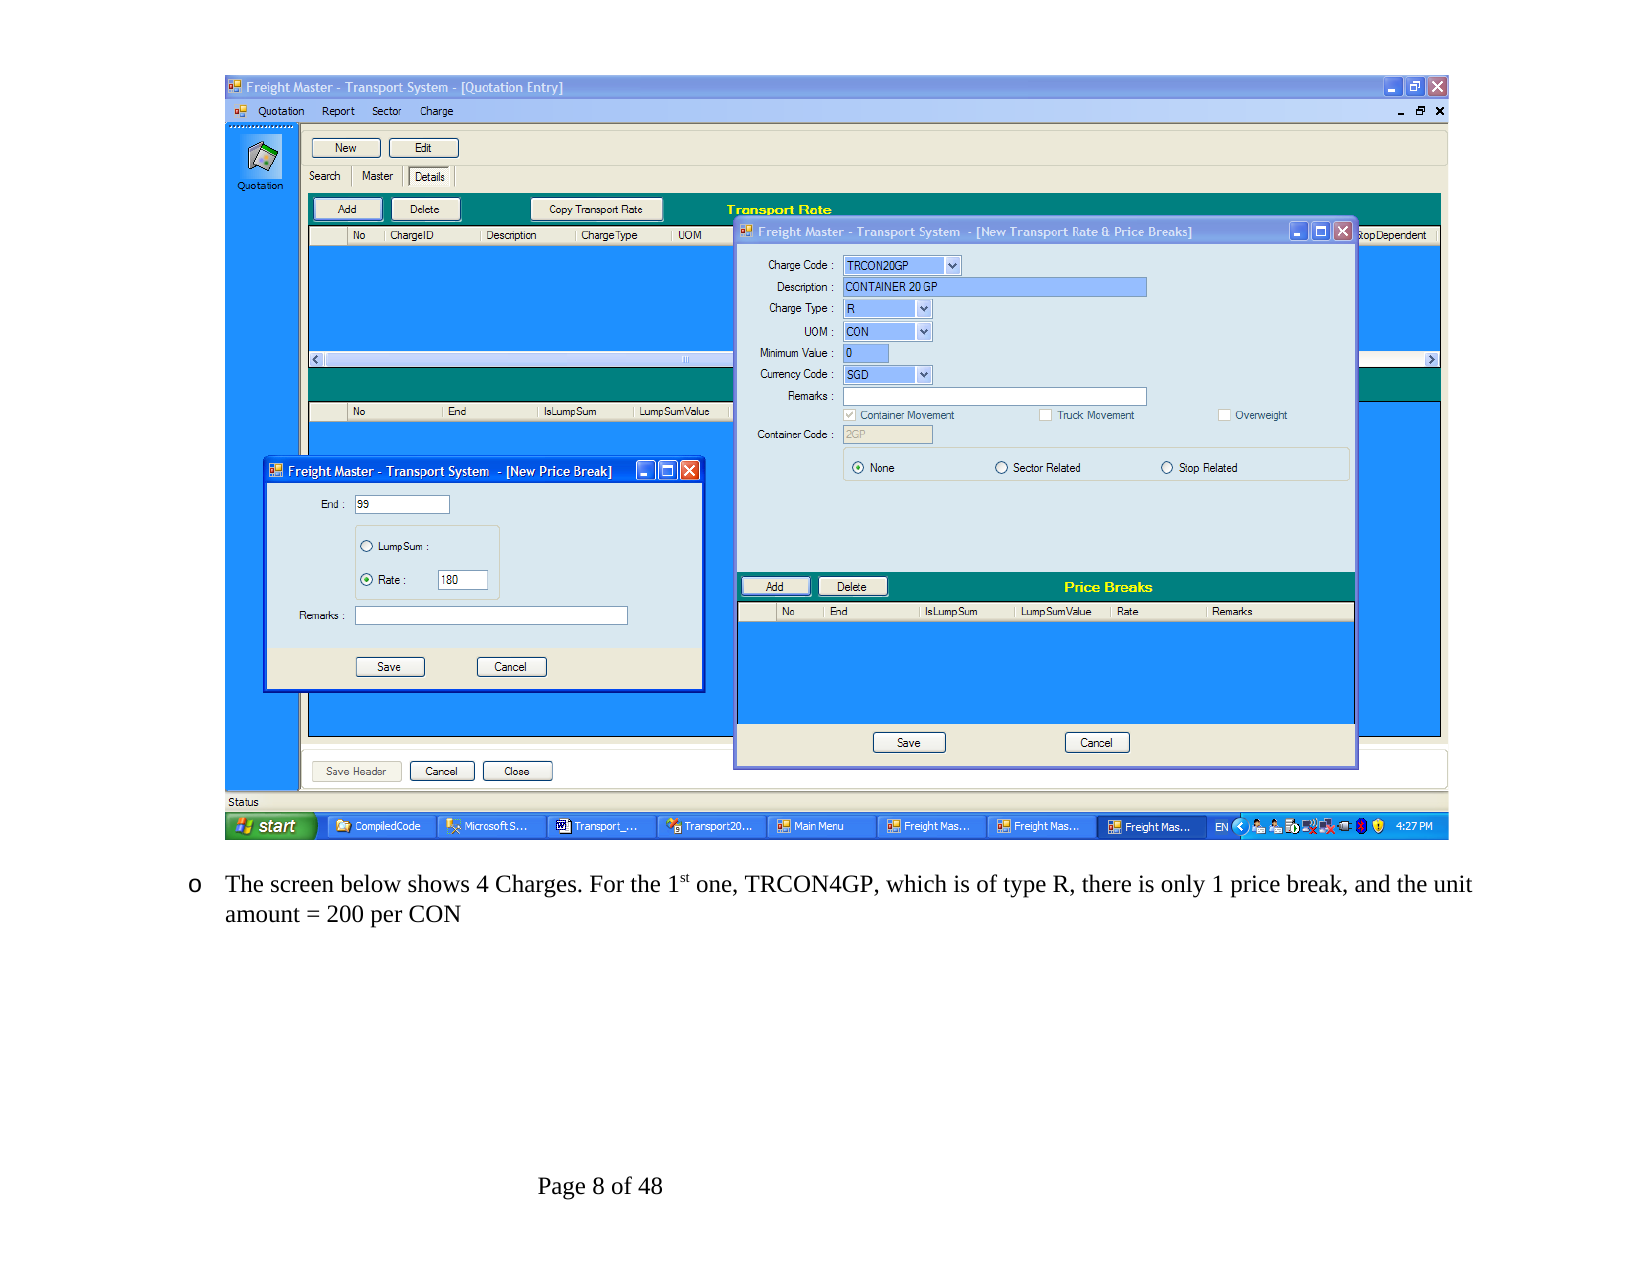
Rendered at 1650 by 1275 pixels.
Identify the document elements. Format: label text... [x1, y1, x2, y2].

picture [225, 75, 1449, 840]
list The screen below shows 4 Charges. For the 1st one, TRCON4GP, which is of type R, there is only 1 price break, and the unit amount = 200 per CON [187, 869, 1500, 928]
